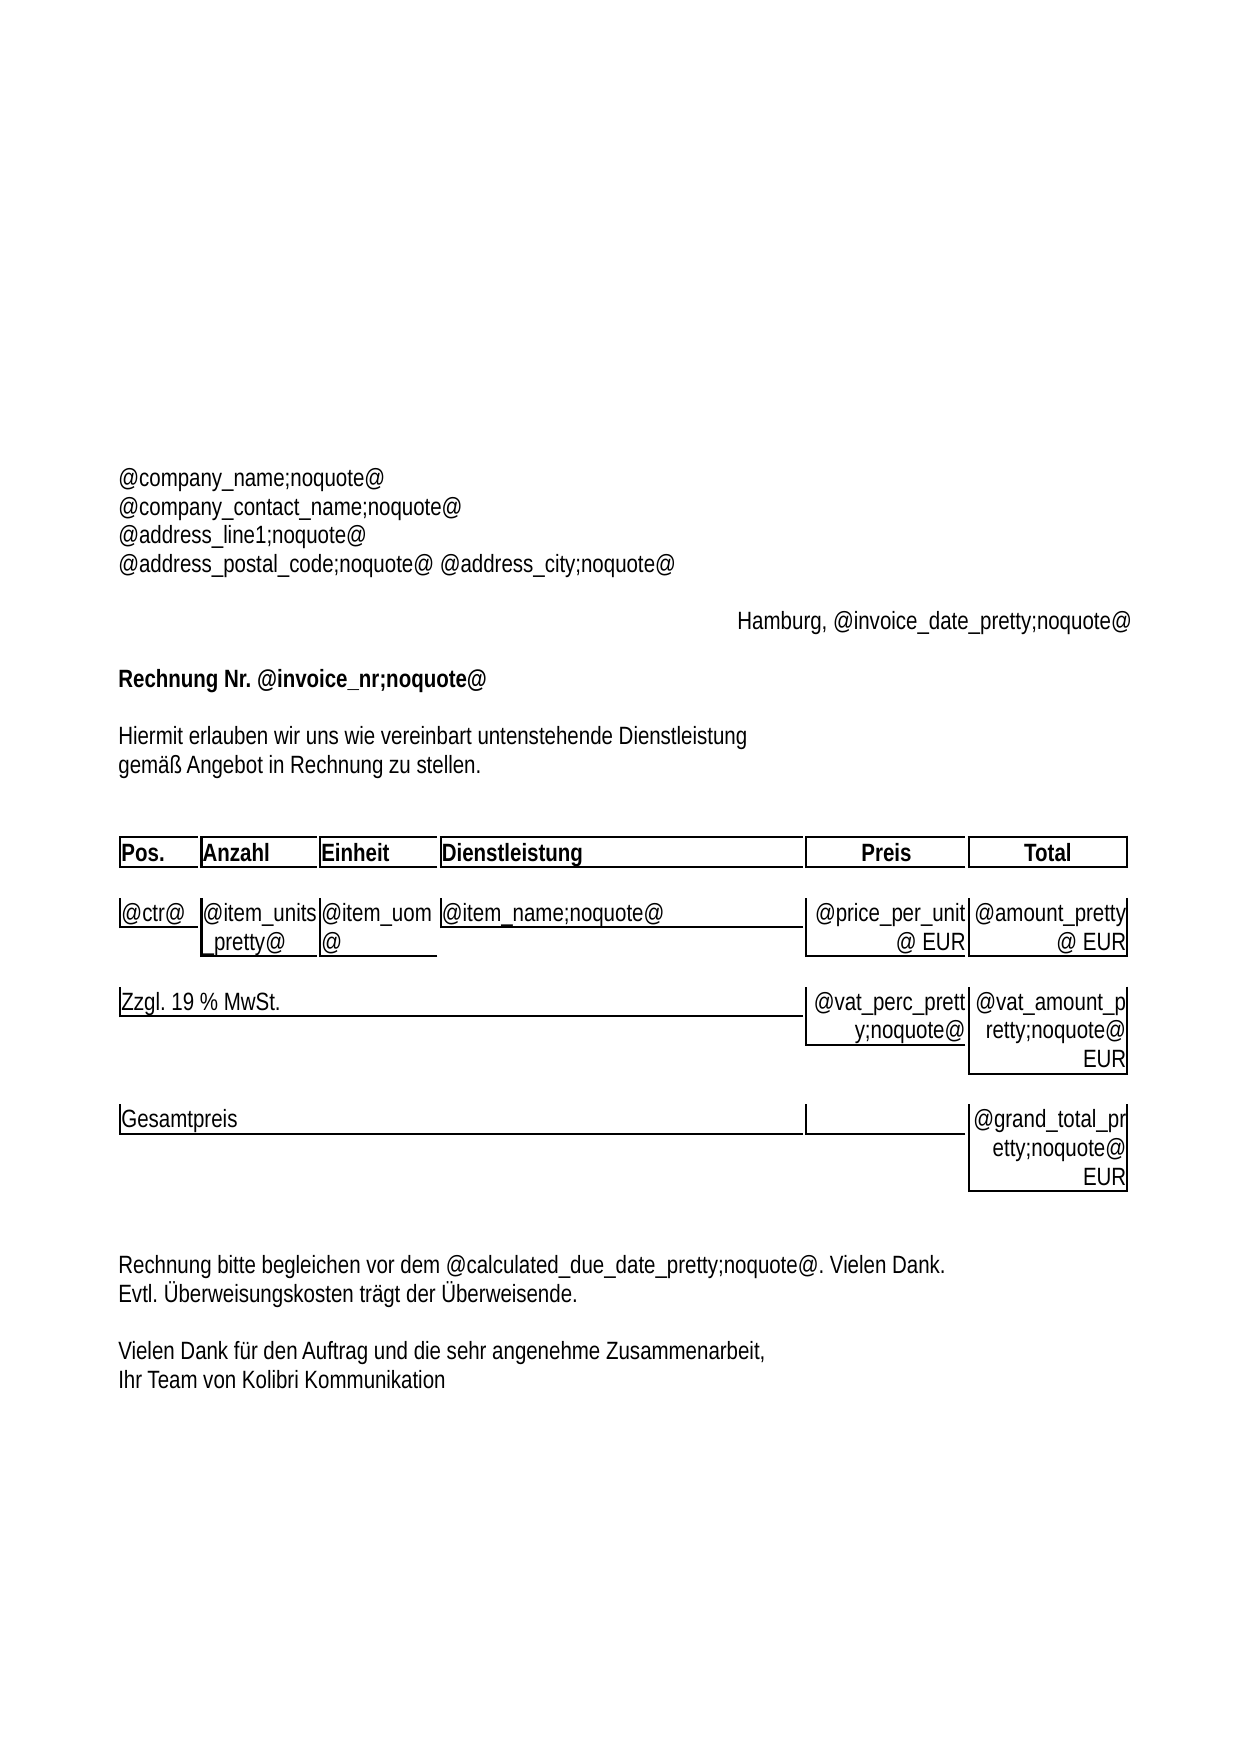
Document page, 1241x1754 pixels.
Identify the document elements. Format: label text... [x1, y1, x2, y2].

text Hamburg, @invoice_date_pretty;noquote@ [118, 606, 1181, 635]
text @address_postal_code;noquote@ @address_city;noquote@ [118, 549, 1181, 578]
text Rechnung bitte begleichen vor dem @calculated_due_date_pretty;noquote@. Vielen Dank. [118, 1250, 1181, 1279]
table_cell @item_uom@ [318, 898, 438, 987]
table_cell @item_units_pretty@ [199, 898, 318, 987]
table_cell @grand_total_pretty;noquote@ EUR [966, 1104, 1129, 1222]
table_cell @item_name;noquote@ [439, 898, 804, 987]
table_header Einheit [321, 836, 438, 867]
text Vielen Dank für den Auftrag und die sehr angenehme Zusammenarbeit, [118, 1336, 1181, 1365]
text gemäß Angebot in Rechnung zu stellen. [118, 749, 1181, 778]
table_cell Gesamtpreis [118, 1104, 804, 1222]
table_cell @vat_amount_pretty;noquote@ EUR [966, 987, 1129, 1104]
table_header Anzahl [199, 836, 318, 898]
table_header Dienstleistung [442, 836, 804, 867]
table_cell @price_per_unit@ EUR [804, 898, 966, 987]
table_header Dienstleistung [439, 837, 804, 898]
table_cell Zzgl. 19 % MwSt. [118, 987, 804, 1104]
text @company_contact_name;noquote@ [118, 492, 1181, 520]
table_cell [807, 1104, 966, 1134]
table_header Total [966, 836, 1129, 898]
table_cell @vat_perc_pretty;noquote@ [804, 987, 966, 1104]
table_header Pos. [118, 836, 199, 898]
text Evtl. Überweisungskosten trägt der Überweisende. [118, 1279, 1181, 1308]
text Ihr Team von Kolibri Kommunikation [118, 1365, 1181, 1393]
table_cell @amount_pretty@ EUR [966, 898, 1129, 987]
table_header Preis [804, 836, 966, 898]
table_cell [804, 1104, 966, 1222]
text Hiermit erlauben wir uns wie vereinbart untenstehende Dienstleistung [118, 721, 1181, 749]
text Rechnung Nr. @invoice_nr;noquote@ [118, 664, 1181, 692]
table_header Einheit [318, 837, 438, 898]
table_cell @ctr@ [118, 898, 199, 987]
text @address_line1;noquote@ [118, 520, 1181, 549]
text @company_name;noquote@ [118, 463, 1181, 492]
